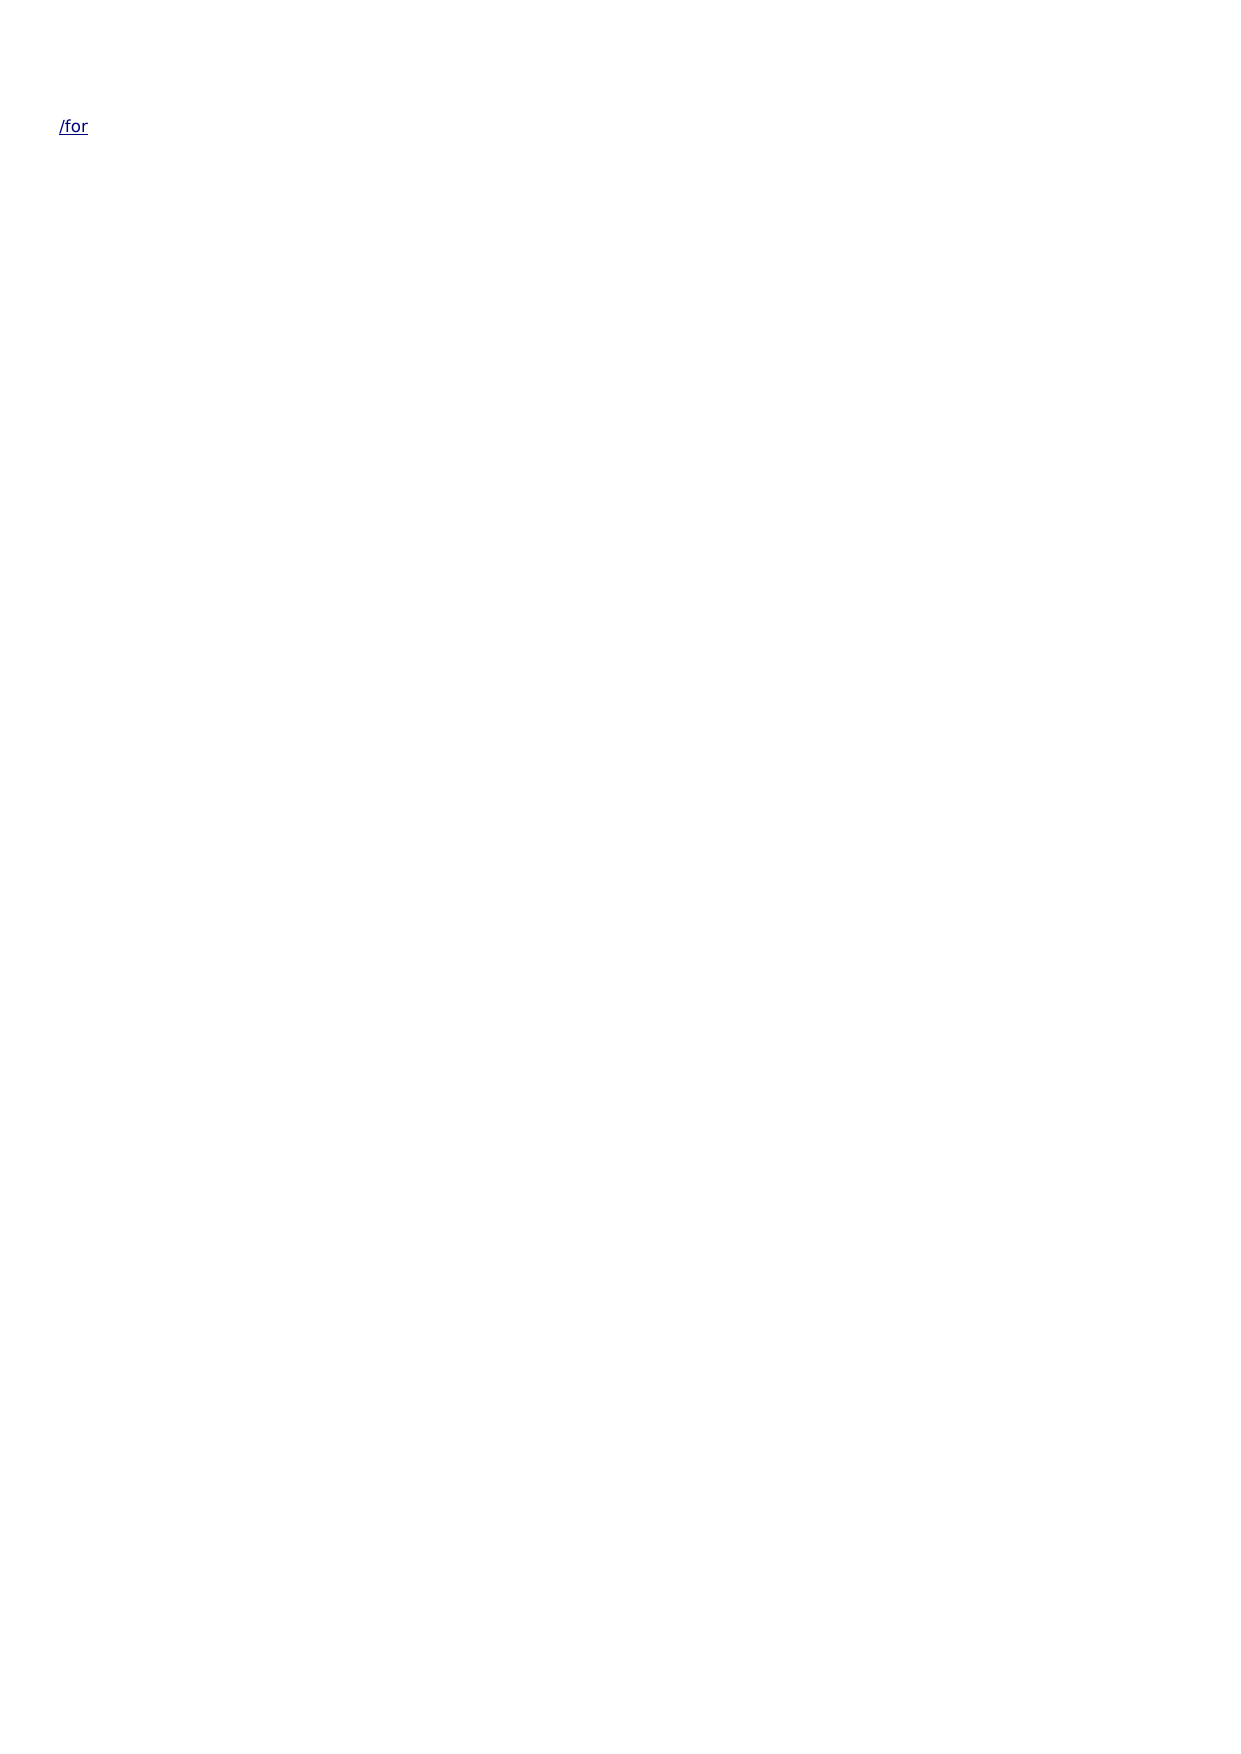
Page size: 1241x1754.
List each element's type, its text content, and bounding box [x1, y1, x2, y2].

text /for [59, 117, 1169, 137]
